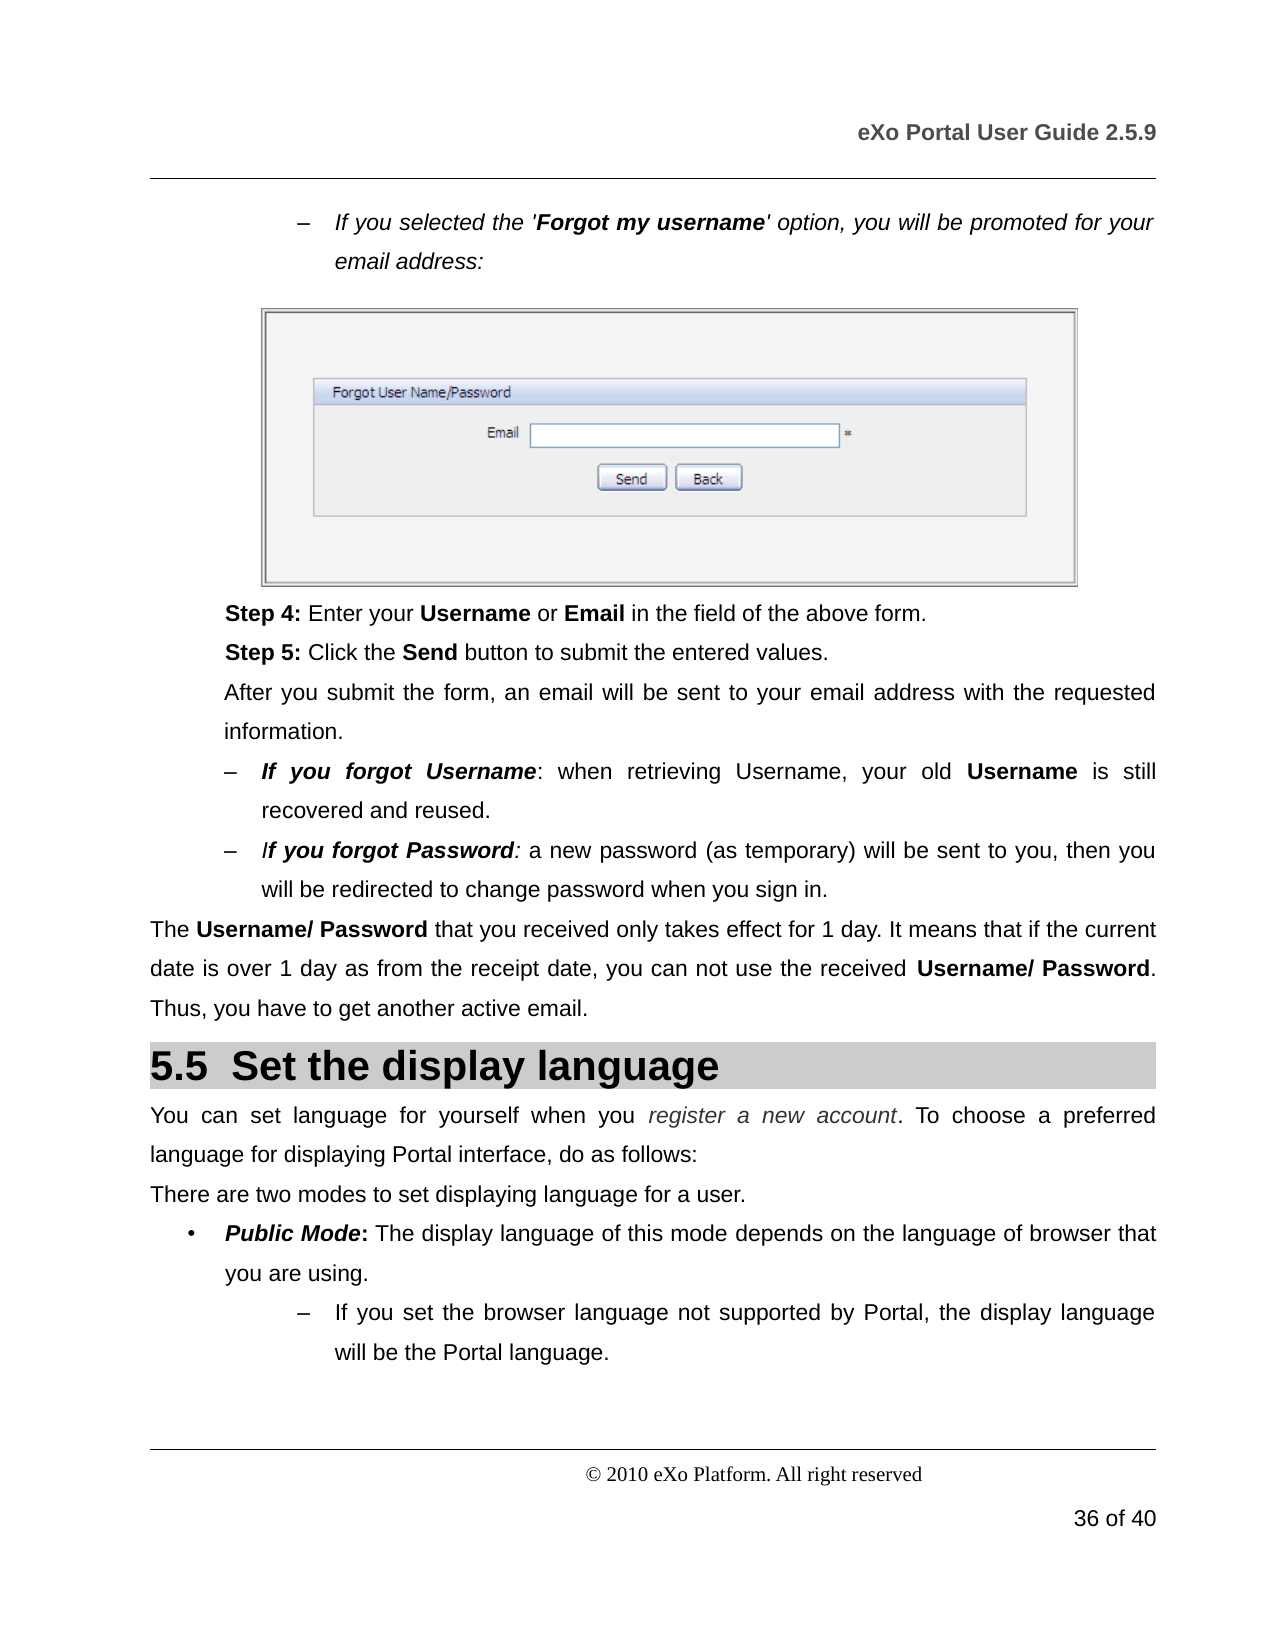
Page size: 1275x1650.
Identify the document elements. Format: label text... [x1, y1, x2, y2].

list If you set the browser language not supported by Portal, the display language will be the Portal language. [297, 1299, 1156, 1365]
list Public Mode: The display language of this mode depends on the language of browser that you are using. [187, 1220, 1156, 1286]
list Step 4: Enter your Username or Email in the field of the above form. [187, 287, 1156, 626]
subtitle Set the display language [150, 1042, 1156, 1089]
list If you forgot Username: when retrieving Username, your old Username is still recovered and reused. [224, 758, 1156, 824]
text You can set language for yourself when you register a new account. To choose a preferred language for displaying Portal interface, do as follows: [150, 1102, 1156, 1167]
picture [260, 308, 1078, 587]
list Step 5: Click the Send button to submit the entered values. [187, 639, 1156, 666]
text The Username/ Password that you received only takes effect for 1 day. It means that if the current date is over 1 day as from the receipt date, you can not use the received Username/ Password. Thus, you have to get another active email. [150, 916, 1156, 1021]
text After you submit the form, an email will be sent to your email address with the requested information. [224, 679, 1156, 745]
list If you selected the 'Forgot my username' option, you will be promoted for your email address: [297, 208, 1156, 274]
list If you forgot Password: a new password (as temporary) will be sent to you, then you will be redirected to change password when you sign in. [224, 837, 1156, 903]
text There are two modes to set displaying language for a user. [150, 1181, 1156, 1207]
